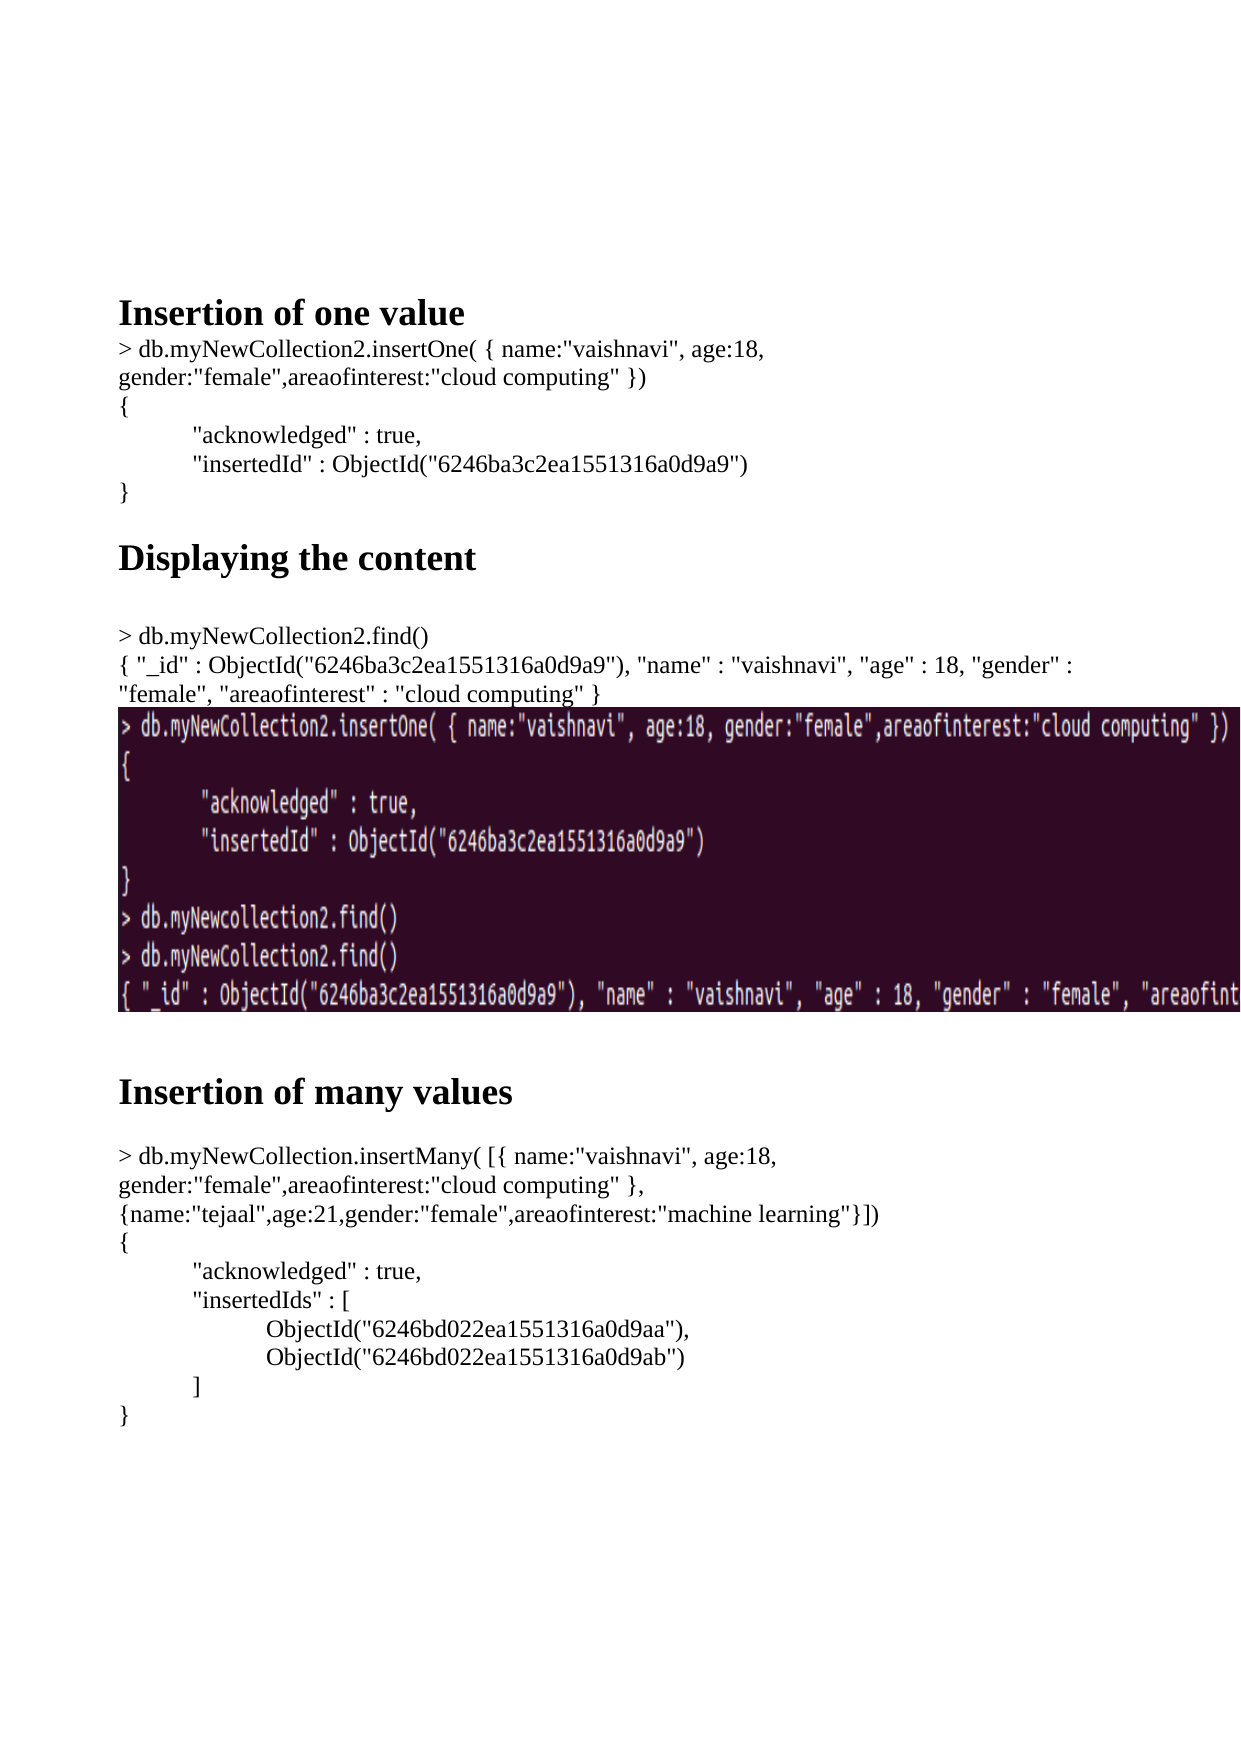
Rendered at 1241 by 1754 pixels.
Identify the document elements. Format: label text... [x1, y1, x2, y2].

text > db.myNewCollection2.find() [118, 621, 1122, 650]
text ] [118, 1371, 1122, 1400]
text ObjectId("6246bd022ea1551316a0d9ab") [118, 1342, 1122, 1371]
text > db.myNewCollection.insertMany( [{ name:"vaishnavi", age:18, gender:"female",areaofinterest:"cloud computing" },{name:"tejaal",age:21,gender:"female",areaofinterest:"machine learning"}]) [118, 1141, 1122, 1227]
text } [118, 1400, 1122, 1429]
text "acknowledged" : true, [118, 420, 1122, 449]
text { [118, 391, 1122, 420]
text } [118, 477, 1122, 506]
text > db.myNewCollection2.insertOne( { name:"vaishnavi", age:18, gender:"female",areaofinterest:"cloud computing" }) [118, 334, 1122, 391]
text "insertedId" : ObjectId("6246ba3c2ea1551316a0d9a9") [118, 449, 1122, 477]
text Insertion of one value [118, 291, 1122, 334]
text Insertion of many values [118, 1069, 1122, 1112]
text { "_id" : ObjectId("6246ba3c2ea1551316a0d9a9"), "name" : "vaishnavi", "age" : 18, "gender" : "female", "areaofinterest" : "cloud computing" } [118, 650, 1122, 707]
text Displaying the content [118, 535, 1122, 578]
text ObjectId("6246bd022ea1551316a0d9aa"), [118, 1314, 1122, 1342]
text { [118, 1227, 1122, 1256]
text "insertedIds" : [ [118, 1285, 1122, 1314]
text "acknowledged" : true, [118, 1256, 1122, 1285]
